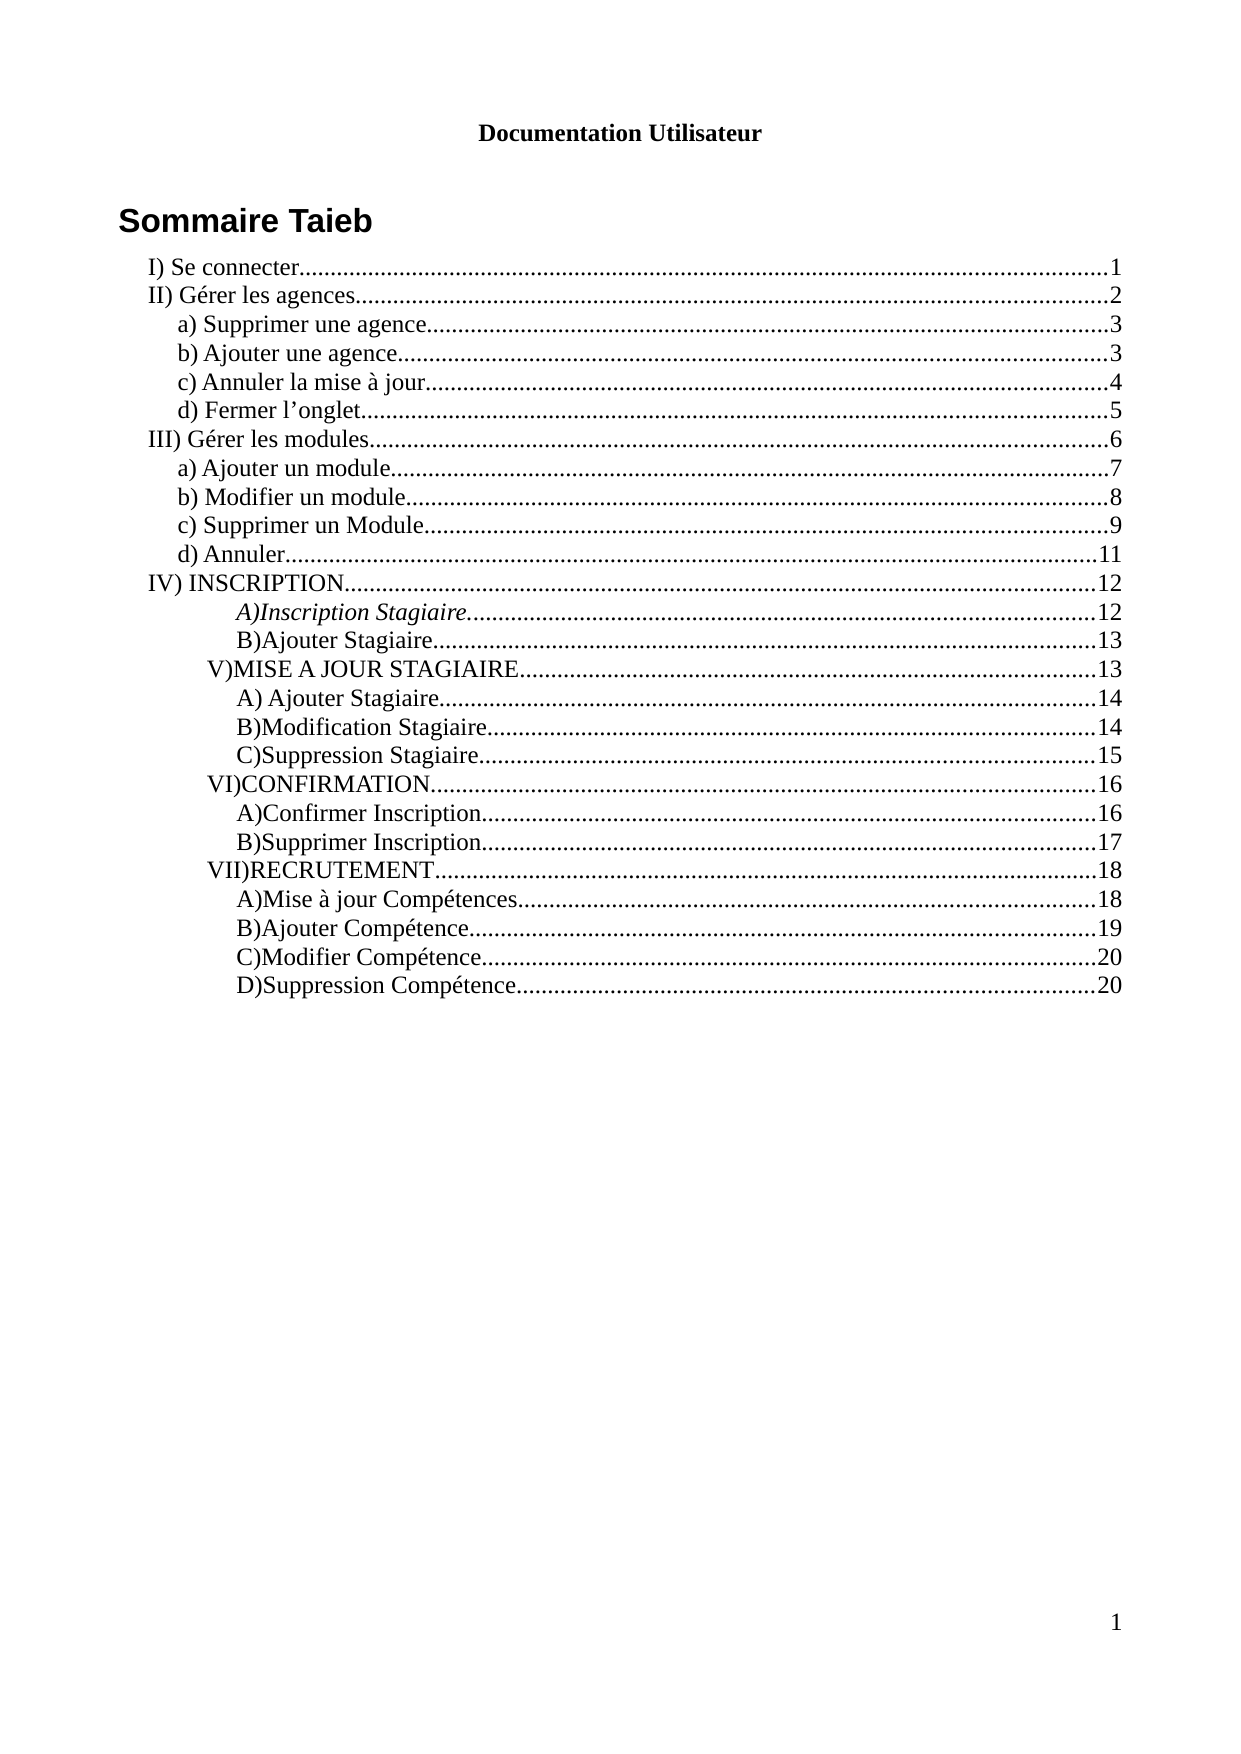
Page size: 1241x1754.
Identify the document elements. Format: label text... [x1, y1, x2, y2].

text VI)CONFIRMATION. 16 [207, 769, 1122, 798]
text b) Modifier un module 8 [177, 482, 1122, 510]
text B)Ajouter Stagiaire 13 [236, 625, 1122, 654]
text c) Annuler la mise à jour 4 [177, 367, 1122, 395]
text II) Gérer les agences 2 [148, 280, 1122, 309]
text A)Confirmer Inscription 16 [236, 798, 1122, 827]
text C)Modifier Compétence 20 [236, 942, 1122, 970]
text VII)RECRUTEMENT 18 [207, 855, 1122, 884]
text IV) INSCRIPTION 12 [148, 568, 1122, 597]
text Documentation Utilisateur [118, 118, 1122, 147]
text V)MISE A JOUR STAGIAIRE 13 [207, 654, 1122, 683]
text c) Supprimer un Module 9 [177, 510, 1122, 539]
subtitle Sommaire Taieb [118, 201, 1122, 239]
text B)Supprimer Inscription 17 [236, 827, 1122, 855]
text A) Ajouter Stagiaire 14 [236, 683, 1122, 712]
text A)Inscription Stagiaire. 12 [236, 597, 1122, 625]
text B)Modification Stagiaire 14 [236, 712, 1122, 740]
text B)Ajouter Compétence 19 [236, 913, 1122, 942]
text d) Fermer l’onglet 5 [177, 395, 1122, 424]
text b) Ajouter une agence 3 [177, 338, 1122, 367]
text a) Ajouter un module 7 [177, 453, 1122, 482]
text A)Mise à jour Compétences 18 [236, 884, 1122, 913]
text I) Se connecter 1 [148, 252, 1122, 280]
text d) Annuler 11 [177, 539, 1122, 568]
text D)Suppression Compétence 20 [236, 970, 1122, 999]
text C)Suppression Stagiaire 15 [236, 740, 1122, 769]
text a) Supprimer une agence 3 [177, 309, 1122, 338]
text III) Gérer les modules 6 [148, 424, 1122, 453]
